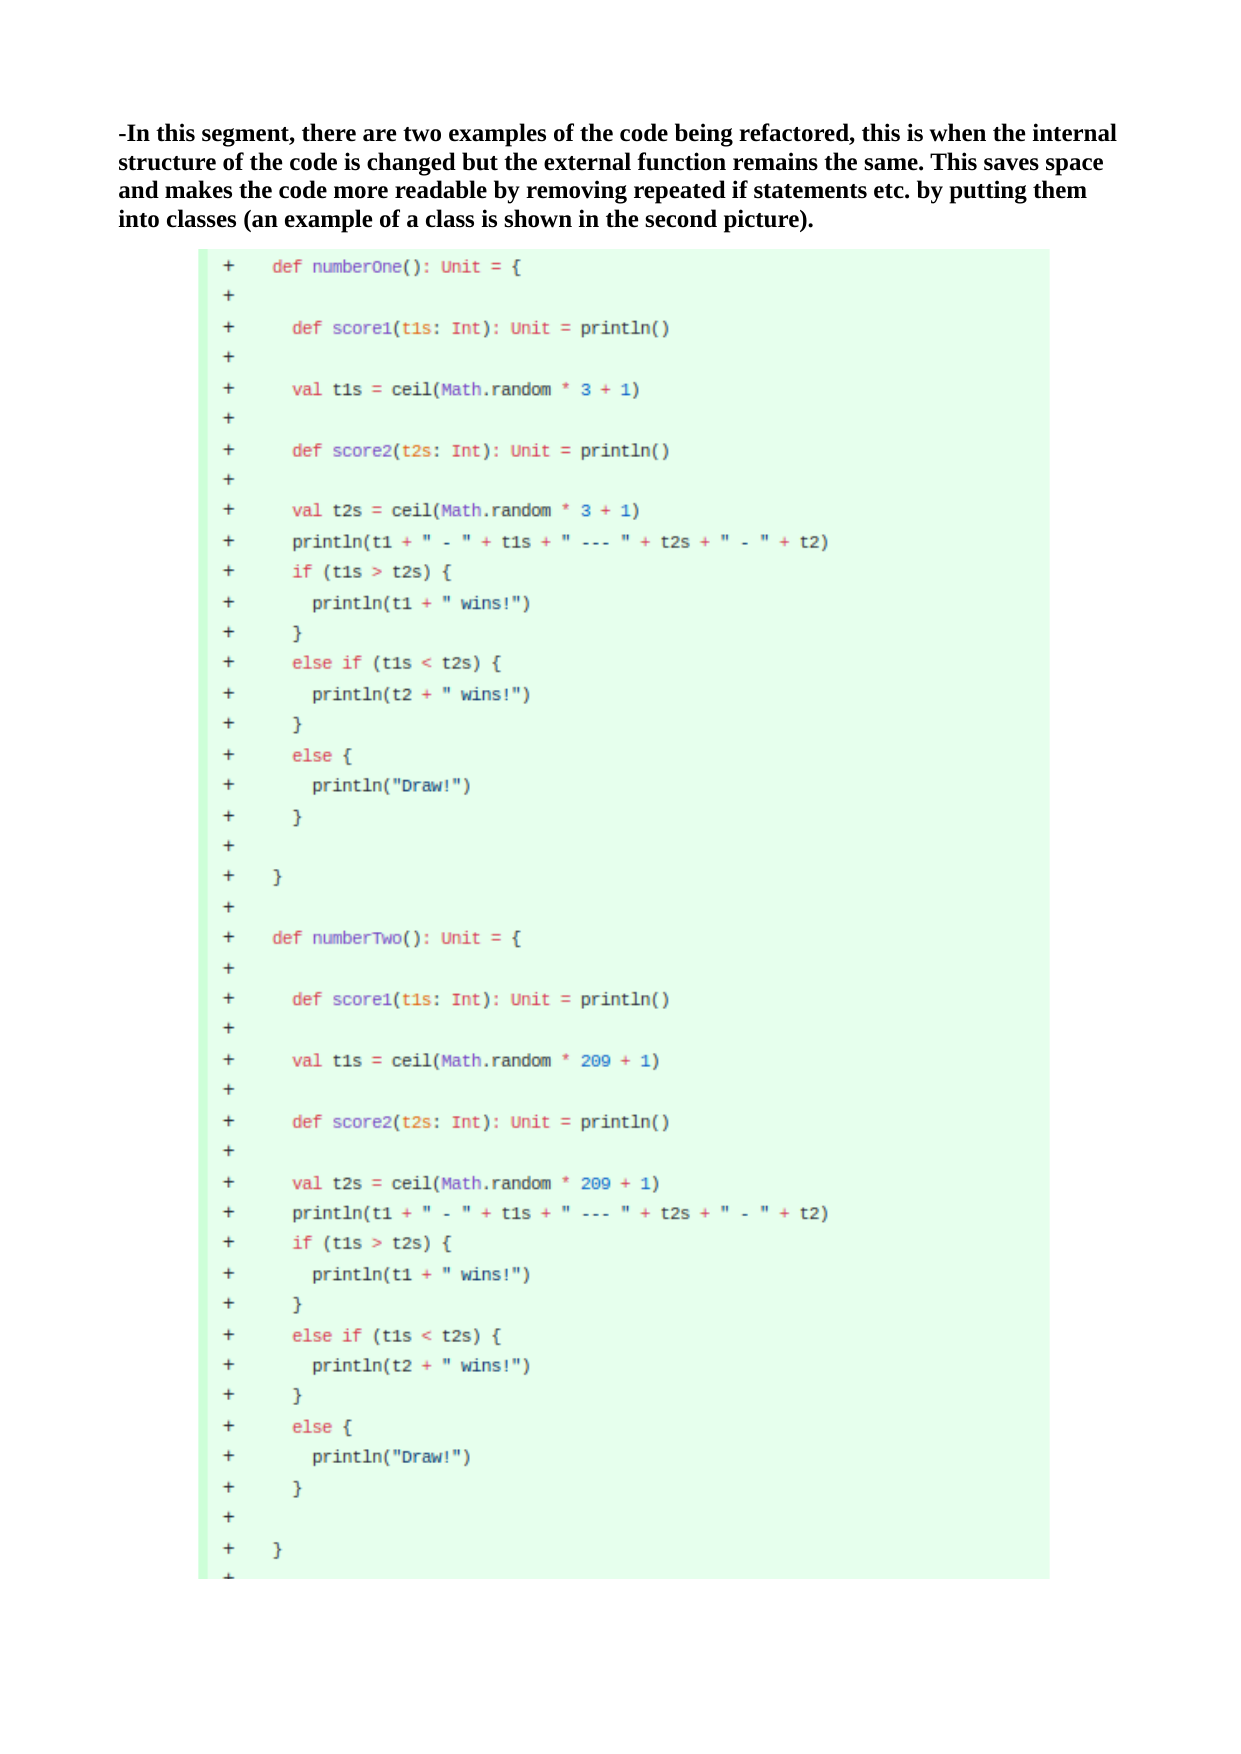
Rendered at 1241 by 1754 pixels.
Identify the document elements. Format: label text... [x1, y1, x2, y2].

picture [815, 249, 971, 1579]
text -In this segment, there are two examples of the code being refactored, this is when the internal structure of the code is changed but the external function remains the same. This saves space and makes the code more readable by removing repeated if statements etc. by putting them into classes (an example of a class is shown in the second picture). [118, 118, 1122, 233]
